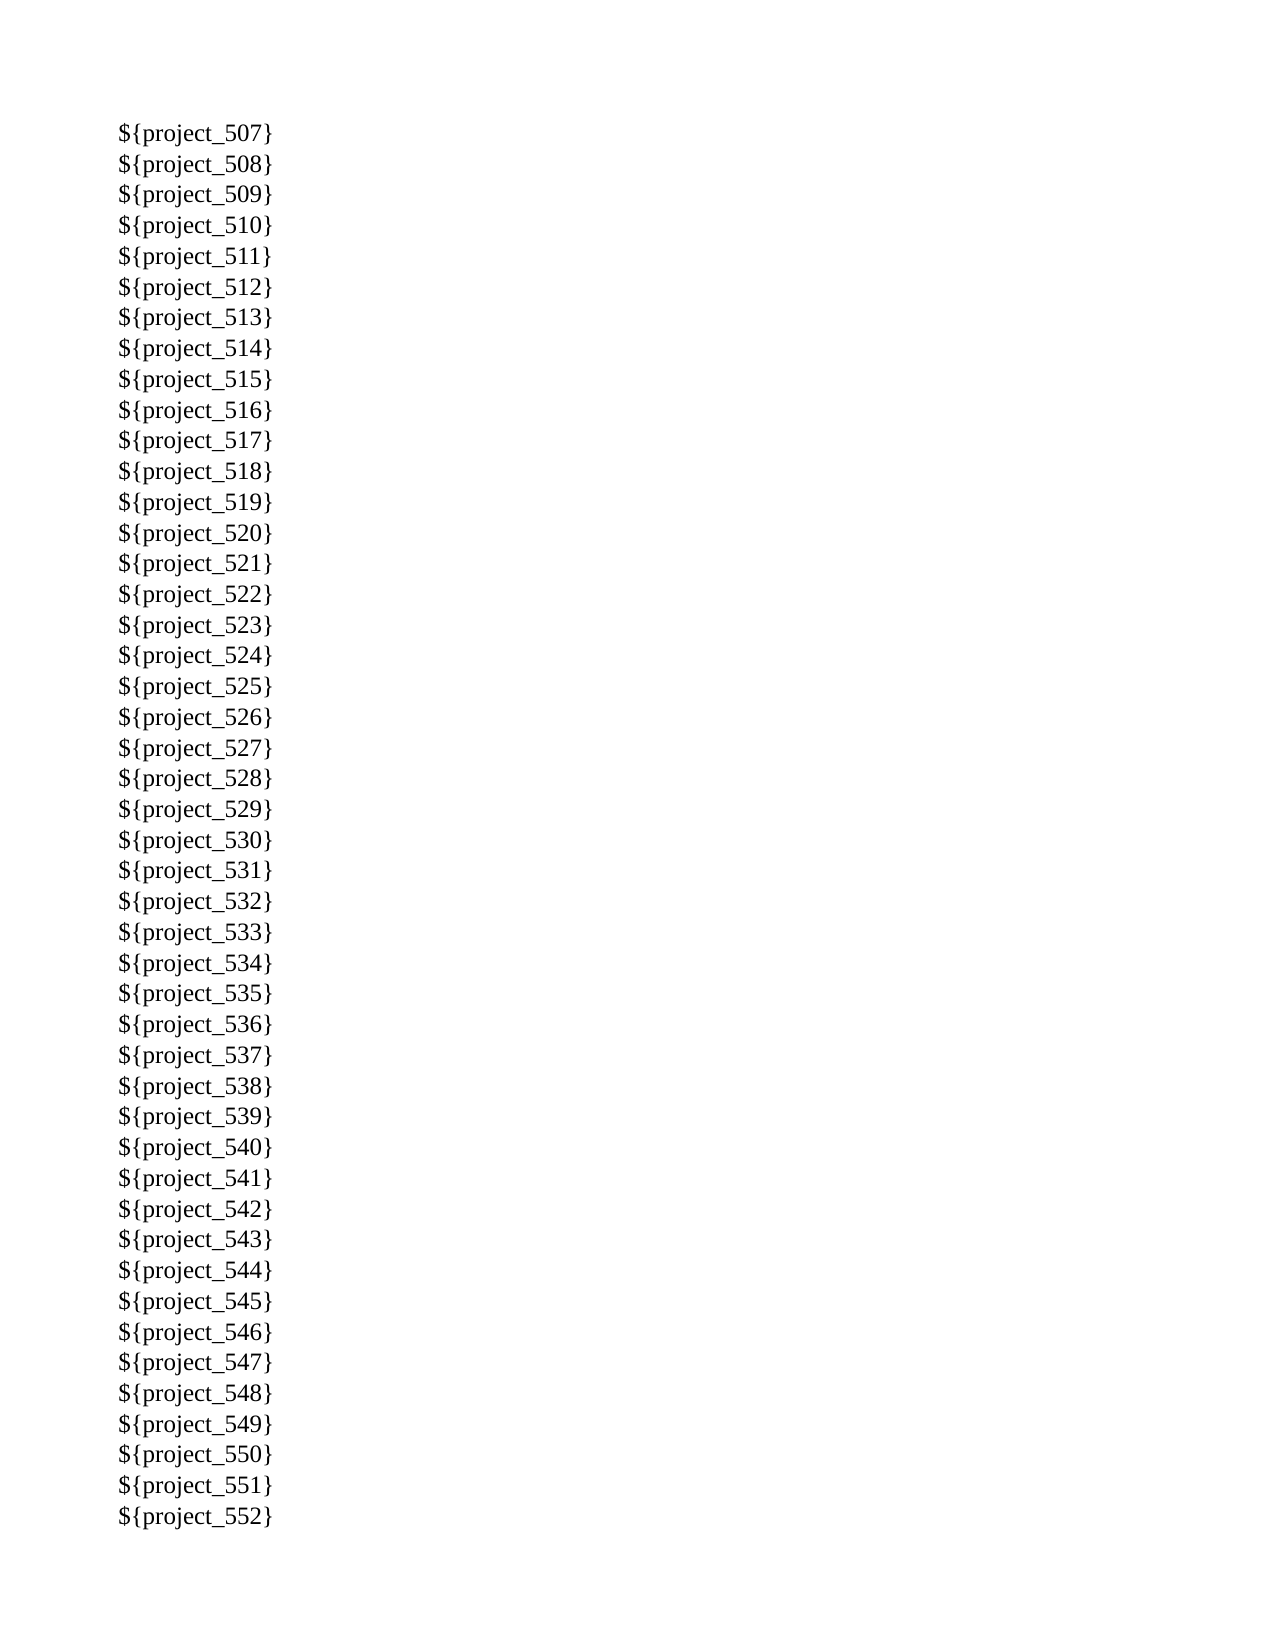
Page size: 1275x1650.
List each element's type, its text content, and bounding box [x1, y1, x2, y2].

text ${project_544} [118, 1255, 1157, 1284]
text ${project_515} [118, 364, 1157, 393]
text ${project_526} [118, 702, 1157, 731]
text ${project_539} [118, 1101, 1157, 1130]
text ${project_510} [118, 210, 1157, 239]
text ${project_547} [118, 1347, 1157, 1376]
text ${project_542} [118, 1194, 1157, 1222]
text ${project_512} [118, 272, 1157, 301]
text ${project_541} [118, 1163, 1157, 1192]
text ${project_517} [118, 425, 1157, 454]
text ${project_507} [118, 118, 1157, 147]
text ${project_549} [118, 1409, 1157, 1437]
text ${project_537} [118, 1040, 1157, 1069]
text ${project_532} [118, 886, 1157, 915]
text ${project_528} [118, 763, 1157, 792]
text ${project_535} [118, 978, 1157, 1007]
text ${project_545} [118, 1286, 1157, 1314]
text ${project_540} [118, 1132, 1157, 1161]
text ${project_529} [118, 794, 1157, 823]
text ${project_508} [118, 149, 1157, 178]
text ${project_519} [118, 487, 1157, 516]
text ${project_533} [118, 917, 1157, 946]
text ${project_546} [118, 1317, 1157, 1345]
text ${project_514} [118, 333, 1157, 362]
text ${project_524} [118, 641, 1157, 669]
text ${project_550} [118, 1439, 1157, 1468]
text ${project_513} [118, 302, 1157, 331]
text ${project_522} [118, 579, 1157, 608]
text ${project_527} [118, 733, 1157, 761]
text ${project_531} [118, 856, 1157, 884]
text ${project_520} [118, 518, 1157, 546]
text ${project_543} [118, 1224, 1157, 1253]
text ${project_548} [118, 1378, 1157, 1407]
text ${project_523} [118, 610, 1157, 638]
text ${project_516} [118, 395, 1157, 423]
text ${project_511} [118, 241, 1157, 270]
text ${project_534} [118, 948, 1157, 977]
text ${project_525} [118, 671, 1157, 700]
text ${project_509} [118, 179, 1157, 208]
text ${project_551} [118, 1470, 1157, 1499]
text ${project_518} [118, 456, 1157, 485]
text ${project_538} [118, 1071, 1157, 1099]
text ${project_552} [118, 1501, 1157, 1530]
text ${project_521} [118, 548, 1157, 577]
text ${project_536} [118, 1009, 1157, 1038]
text ${project_530} [118, 825, 1157, 854]
